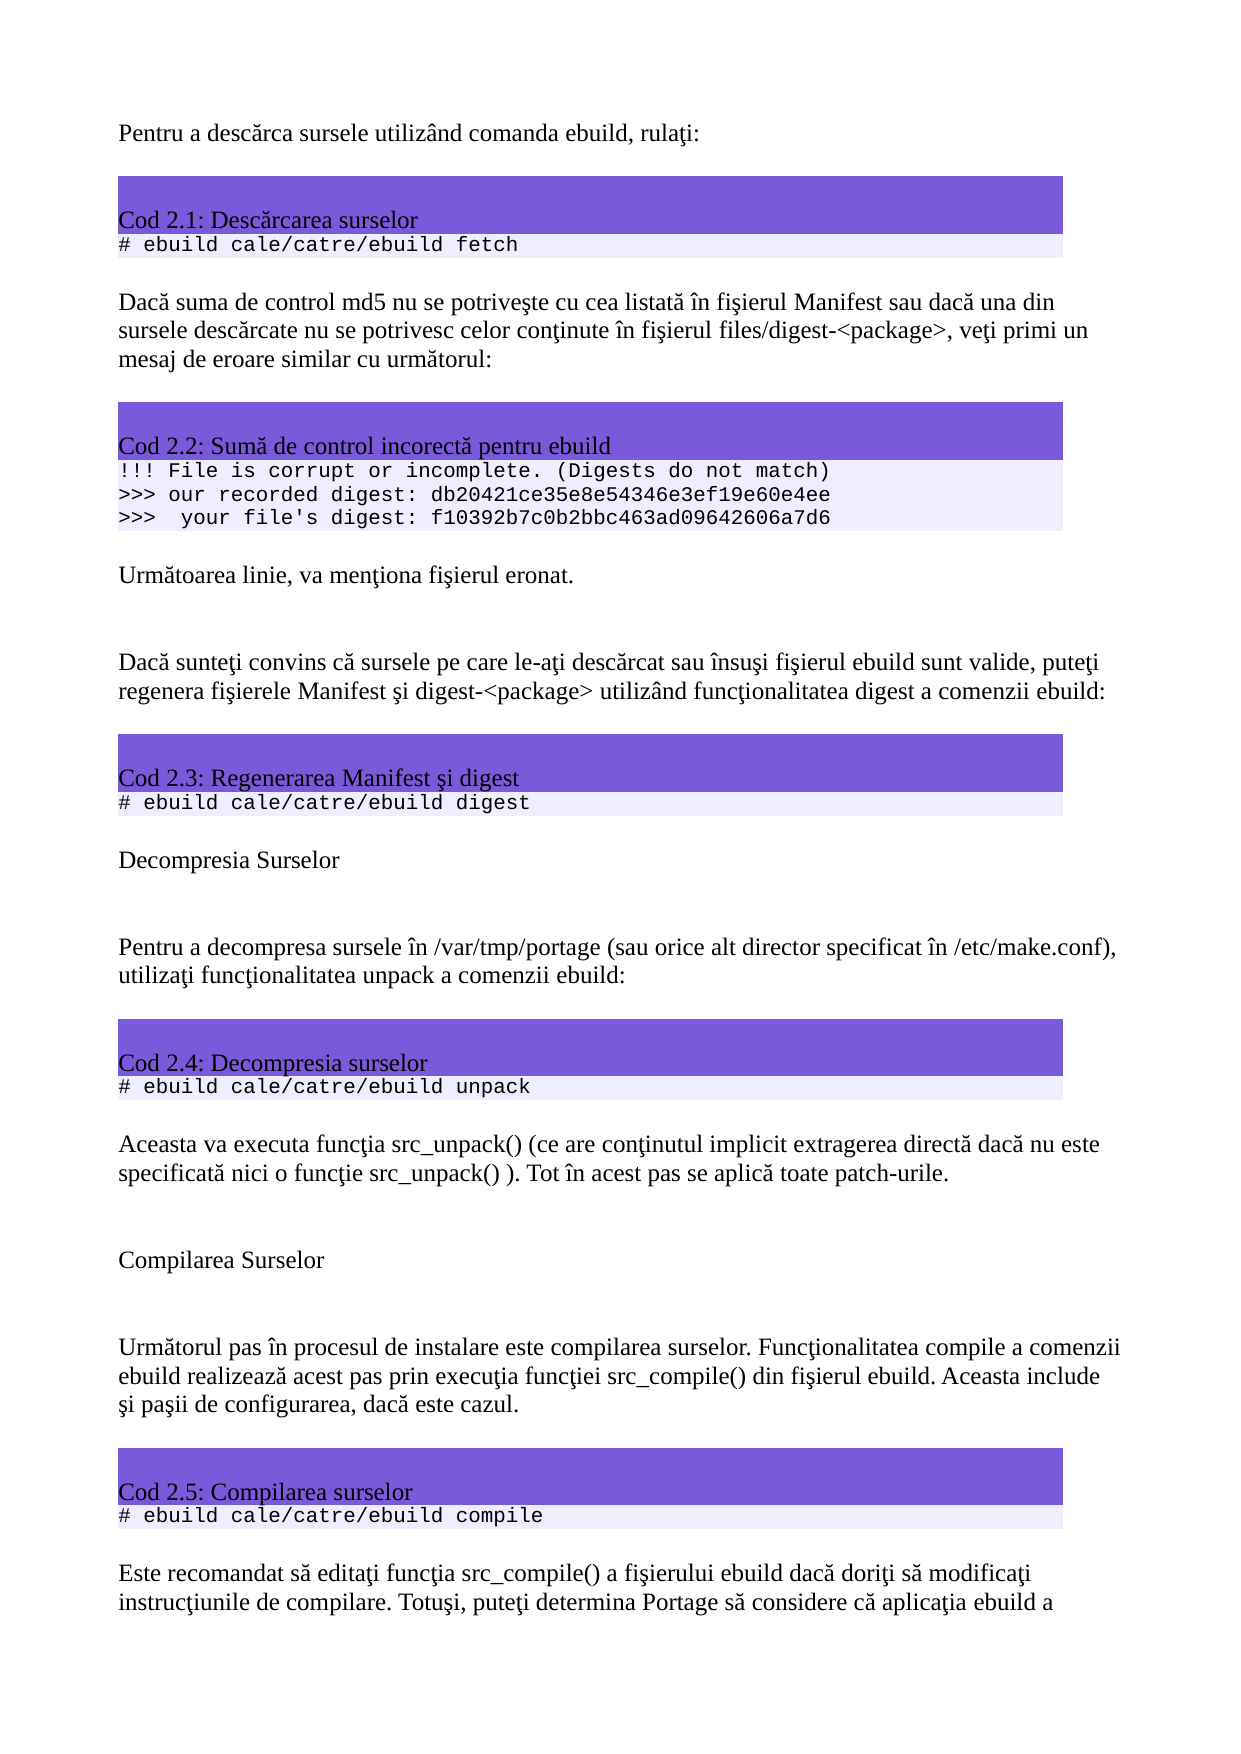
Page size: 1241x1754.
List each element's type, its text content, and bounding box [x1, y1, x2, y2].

text Aceasta va executa funcţia src_unpack() (ce are conţinutul implicit extragerea directă dacă nu este specificată nici o funcţie src_unpack() ). Tot în acest pas se aplică toate patch-urile. [118, 1129, 1122, 1187]
table_cell # ebuild cale/catre/ebuild unpack [118, 1076, 1063, 1100]
table_header Cod 2.2: Sumă de control incorectă pentru ebuild [118, 402, 1063, 460]
table_cell # ebuild cale/catre/ebuild compile [118, 1505, 1063, 1529]
text Următorul pas în procesul de instalare este compilarea surselor. Funcţionalitatea compile a comenzii ebuild realizează acest pas prin execuţia funcţiei src_compile() din fişierul ebuild. Aceasta include şi paşii de configurarea, dacă este cazul. [118, 1332, 1122, 1418]
table_header Cod 2.3: Regenerarea Manifest şi digest [118, 734, 1063, 792]
text Dacă suma de control md5 nu se potriveşte cu cea listată în fişierul Manifest sau dacă una din sursele descărcate nu se potrivesc celor conţinute în fişierul files/digest-<package>, veţi primi un mesaj de eroare similar cu următorul: [118, 287, 1122, 373]
text Este recomandat să editaţi funcţia src_compile() a fişierului ebuild dacă doriţi să modificaţi instrucţiunile de compilare. Totuşi, puteţi determina Portage să considere că aplicaţia ebuild a [118, 1558, 1122, 1616]
table_header Cod 2.4: Decompresia surselor [118, 1019, 1063, 1076]
table_cell # ebuild cale/catre/ebuild digest [118, 792, 1063, 816]
table_cell !!! File is corrupt or incomplete. (Digests do not match) >>> our recorded digest: db20421ce35e8e54346e3ef19e60e4ee >>> your file's digest: f10392b7c0b2bbc463ad09642606a7d6 [118, 460, 1063, 531]
table_header Cod 2.5: Compilarea surselor [118, 1448, 1063, 1505]
text Dacă sunteţi convins că sursele pe care le-aţi descărcat sau însuşi fişierul ebuild sunt valide, puteţi regenera fişierele Manifest şi digest-<package> utilizând funcţionalitatea digest a comenzii ebuild: [118, 647, 1122, 705]
text Decompresia Surselor [118, 845, 1122, 873]
table_header Cod 2.1: Descărcarea surselor [118, 176, 1063, 234]
text Compilarea Surselor [118, 1245, 1122, 1274]
text Pentru a decompresa sursele în /var/tmp/portage (sau orice alt director specificat în /etc/make.conf), utilizaţi funcţionalitatea unpack a comenzii ebuild: [118, 932, 1122, 989]
text Pentru a descărca sursele utilizând comanda ebuild, rulaţi: [118, 118, 1122, 147]
table_cell # ebuild cale/catre/ebuild fetch [118, 234, 1063, 258]
text Următoarea linie, va menţiona fişierul eronat. [118, 560, 1122, 589]
